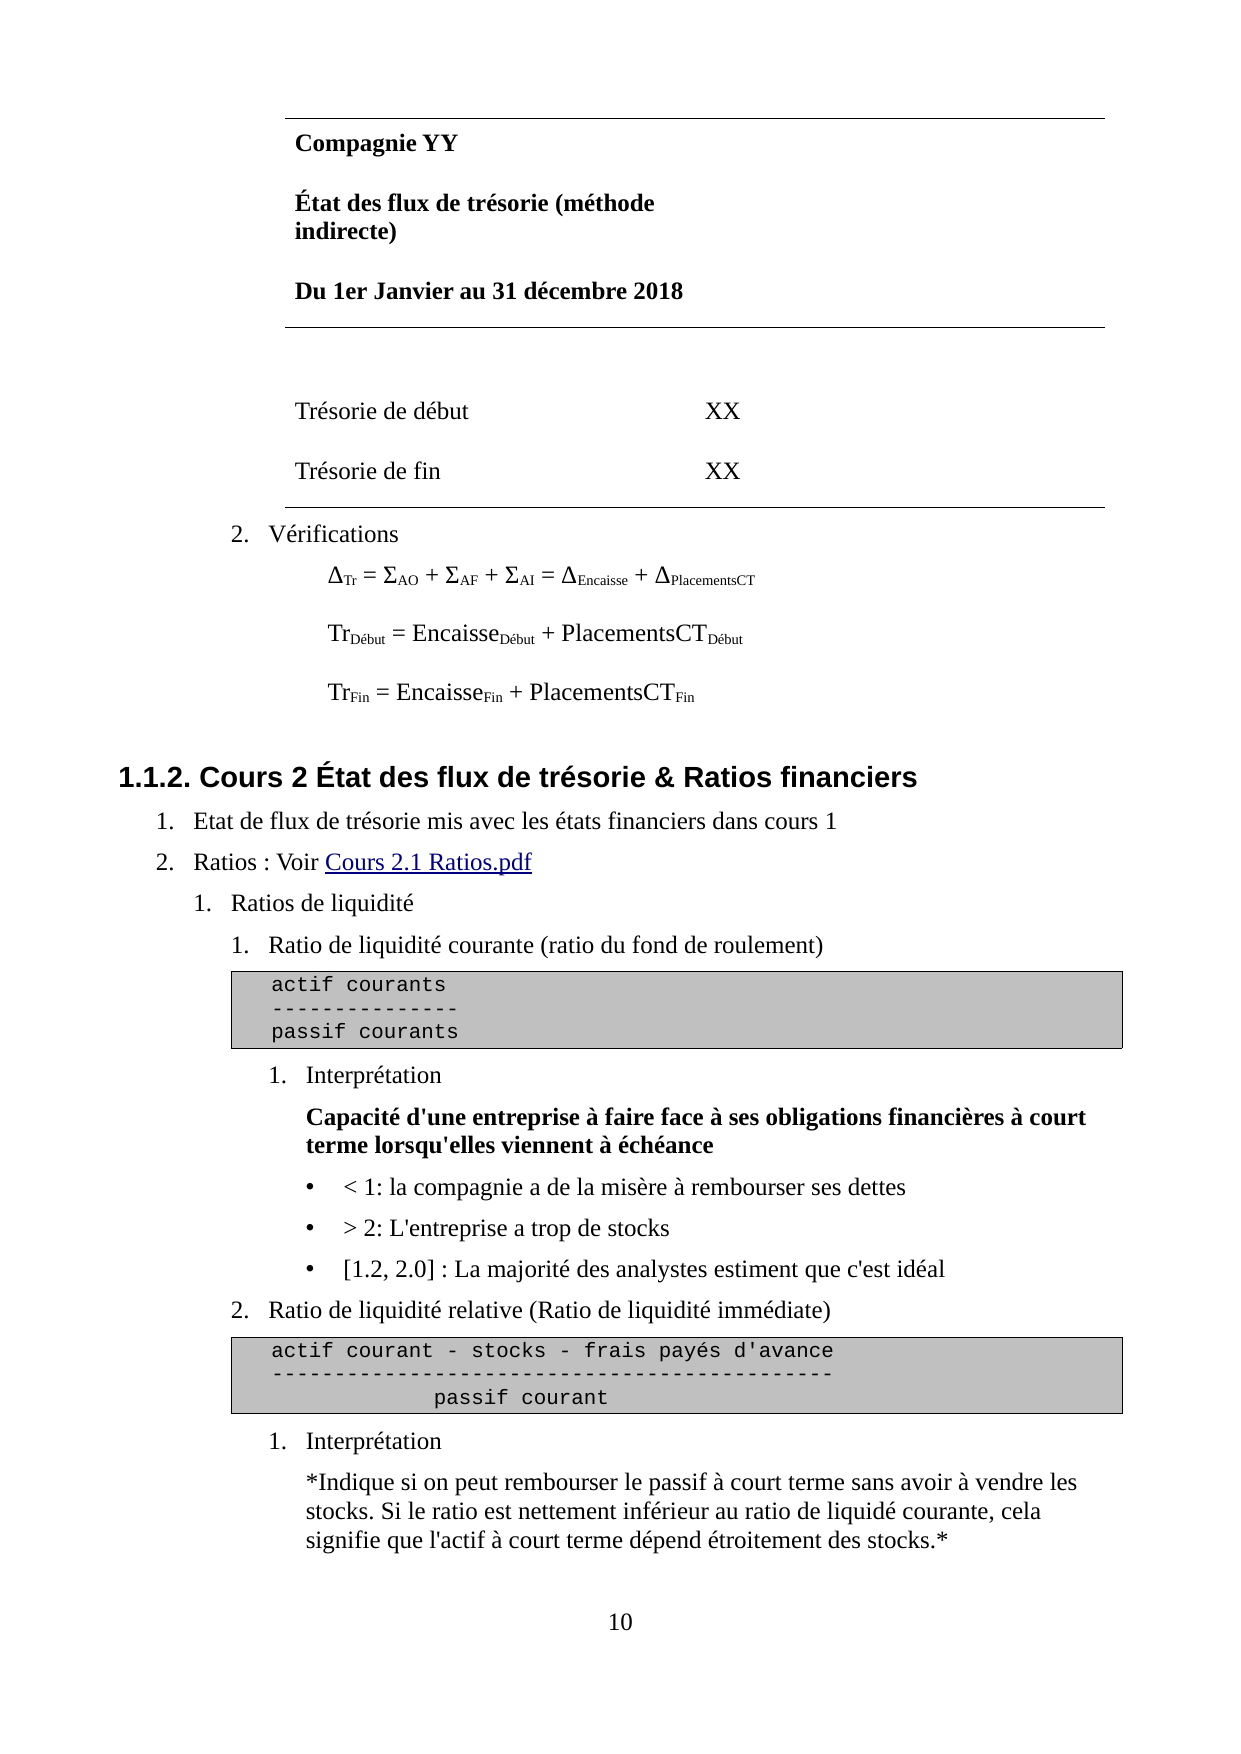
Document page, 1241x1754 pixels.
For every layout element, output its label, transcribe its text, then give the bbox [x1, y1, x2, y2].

list passif courant [232, 1384, 1122, 1413]
table_cell XX [695, 387, 1105, 447]
table_cell [695, 267, 1105, 327]
list --------------------------------------------- [232, 1360, 1122, 1384]
list Vérifications [231, 519, 1122, 548]
list actif courant - stocks - frais payés d'avance [232, 1338, 1122, 1360]
list TrDébut = EncaisseDébut + PlacementsCTDébut [290, 618, 1063, 647]
list ΔTr = ΣAO + ΣAF + ΣAI = ΔEncaisse + ΔPlacementsCT [290, 560, 1063, 589]
table_cell XX [695, 447, 1105, 507]
list [1.2, 2.0] : La majorité des analystes estiment que c'est idéal [306, 1254, 1122, 1283]
list Interprétation [268, 1426, 1122, 1455]
table_cell [695, 328, 1105, 387]
list Etat de flux de trésorie mis avec les états financiers dans cours 1 [156, 806, 1122, 835]
table_header Compagnie YY [285, 119, 695, 178]
list TrFin = EncaisseFin + PlacementsCTFin [290, 677, 1063, 705]
list actif courants [232, 972, 1122, 994]
list Ratios de liquidité [193, 888, 1122, 917]
subtitle Cours 2 État des flux de trésorie & Ratios financiers [118, 760, 1122, 793]
list passif courants [232, 1018, 1122, 1048]
table_cell État des flux de trésorie (méthode indirecte) [285, 178, 695, 267]
table_header [695, 119, 1105, 178]
table_cell Du 1er Janvier au 31 décembre 2018 [285, 267, 695, 327]
list < 1: la compagnie a de la misère à rembourser ses dettes [306, 1172, 1122, 1200]
list Interprétation [268, 1060, 1122, 1089]
list Ratio de liquidité courante (ratio du fond de roulement) [231, 930, 1122, 958]
table_cell Trésorie de début [285, 387, 695, 447]
list --------------- [232, 994, 1122, 1018]
table_cell Trésorie de fin [285, 447, 695, 507]
table_cell [695, 178, 1105, 267]
table_cell [285, 328, 695, 387]
list Capacité d'une entreprise à faire face à ses obligations financières à court terme lorsqu'elles viennent à échéance [268, 1102, 1122, 1159]
list Ratio de liquidité relative (Ratio de liquidité immédiate) [231, 1295, 1122, 1324]
list *Indique si on peut rembourser le passif à court terme sans avoir à vendre les stocks. Si le ratio est nettement inférieur au ratio de liquidé courante, cela signifie que l'actif à court terme dépend étroitement des stocks.* [268, 1467, 1122, 1553]
list > 2: L'entreprise a trop de stocks [306, 1213, 1122, 1242]
list Ratios : Voir Cours 2.1 Ratios.pdf [156, 847, 1122, 876]
